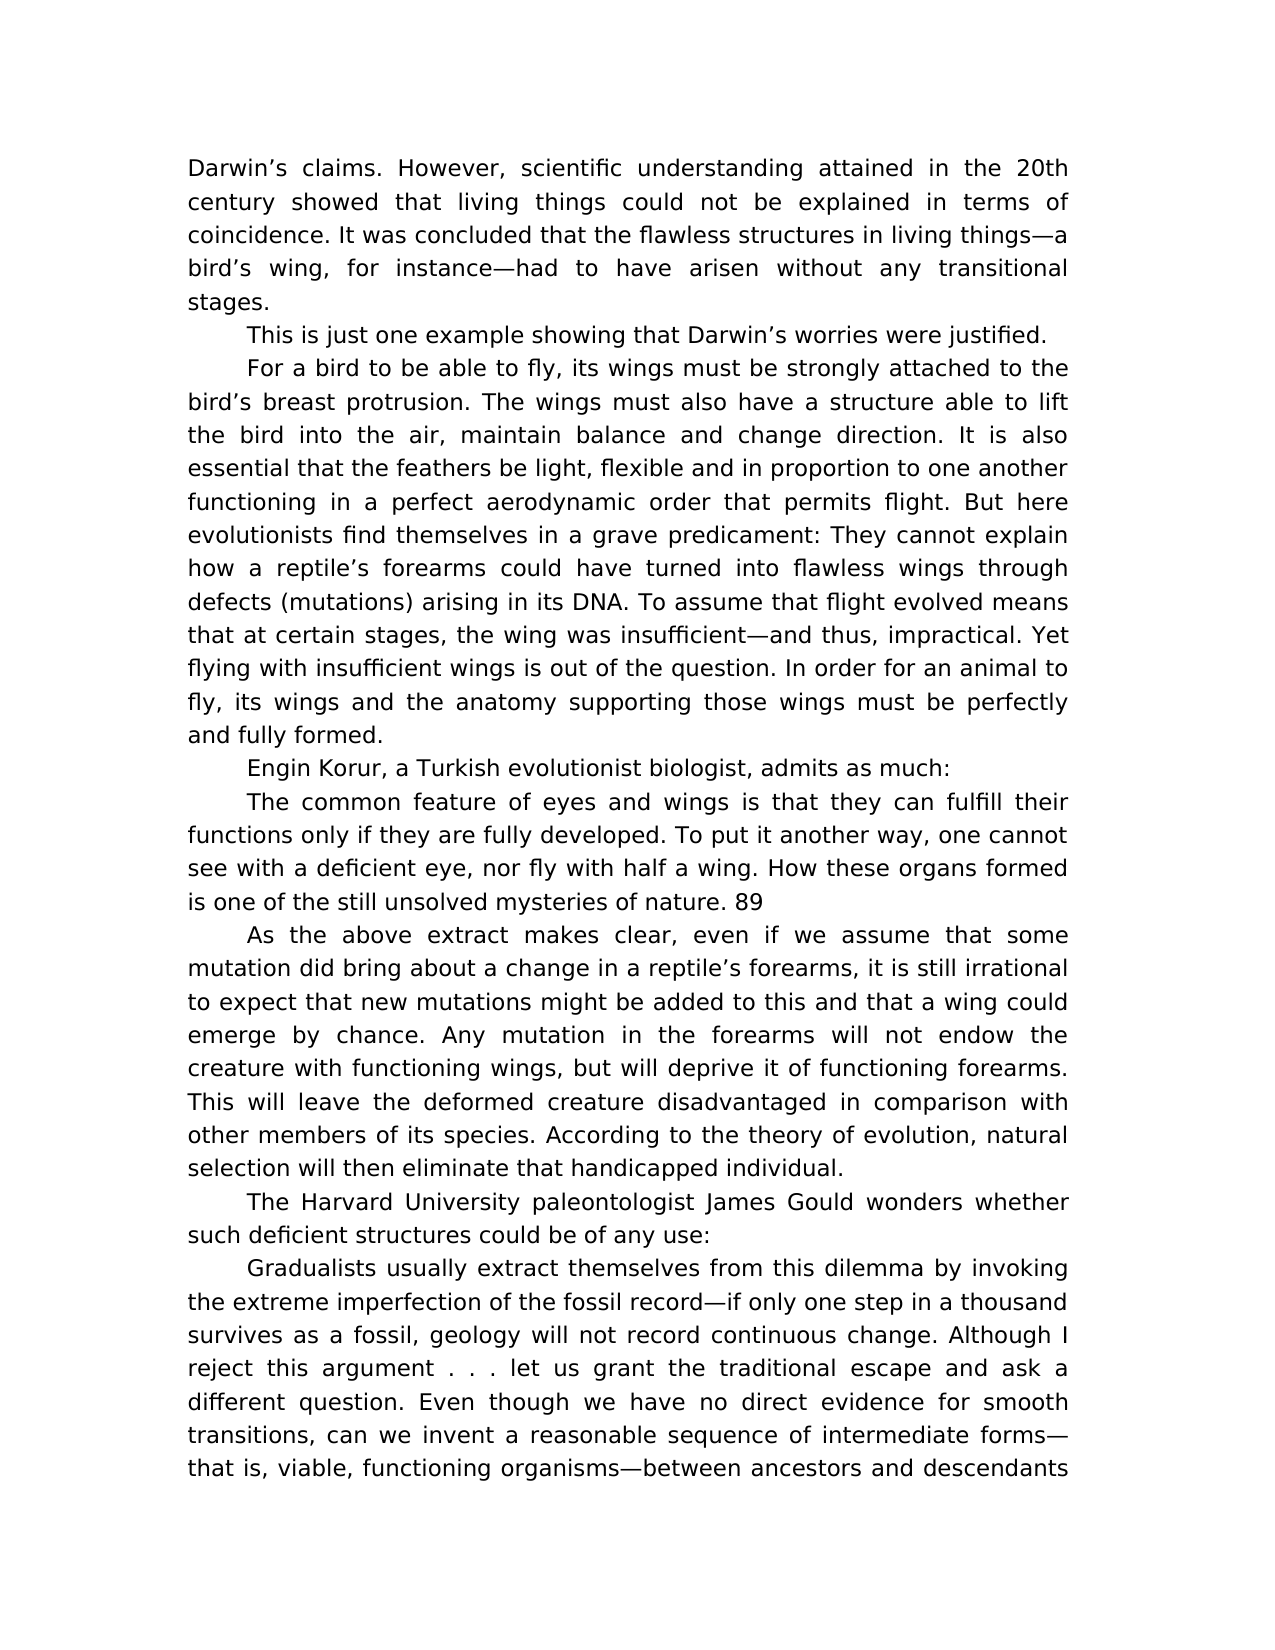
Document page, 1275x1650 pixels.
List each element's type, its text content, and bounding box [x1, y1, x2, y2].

text This is just one example showing that Darwin’s worries were justified. [187, 317, 1070, 350]
text Engin Korur, a Turkish evolutionist biologist, admits as much: [187, 750, 1070, 783]
text Darwin’s claims. However, scientific understanding attained in the 20th century showed that living things could not be explained in terms of coincidence. It was concluded that the flawless structures in living things—a bird’s wing, for instance—had to have arisen without any transitional stages. [187, 150, 1070, 317]
text The common feature of eyes and wings is that they can fulfill their functions only if they are fully developed. To put it another way, one cannot see with a deficient eye, nor fly with half a wing. How these organs formed is one of the still unsolved mysteries of nature. 89 [187, 783, 1070, 917]
text The Harvard University paleontologist James Gould wonders whether such deficient structures could be of any use: [187, 1183, 1070, 1250]
text For a bird to be able to fly, its wings must be strongly attached to the bird’s breast protrusion. The wings must also have a structure able to lift the bird into the air, maintain balance and change direction. It is also essential that the feathers be light, flexible and in proportion to one another functioning in a perfect aerodynamic order that permits flight. But here evolutionists find themselves in a grave predicament: They cannot explain how a reptile’s forearms could have turned into flawless wings through defects (mutations) arising in its DNA. To assume that flight evolved means that at certain stages, the wing was insufficient—and thus, impractical. Yet flying with insufficient wings is out of the question. In order for an animal to fly, its wings and the anatomy supporting those wings must be perfectly and fully formed. [187, 350, 1070, 750]
text Gradualists usually extract themselves from this dilemma by invoking the extreme imperfection of the fossil record—if only one step in a thousand survives as a fossil, geology will not record continuous change. Although I reject this argument . . . let us grant the traditional escape and ask a different question. Even though we have no direct evidence for smooth transitions, can we invent a reasonable sequence of intermediate forms—that is, viable, functioning organisms—between ancestors and descendants [187, 1250, 1070, 1483]
text As the above extract makes clear, even if we assume that some mutation did bring about a change in a reptile’s forearms, it is still irrational to expect that new mutations might be added to this and that a wing could emerge by chance. Any mutation in the forearms will not endow the creature with functioning wings, but will deprive it of functioning forearms. This will leave the deformed creature disadvantaged in comparison with other members of its species. According to the theory of evolution, natural selection will then eliminate that handicapped individual. [187, 917, 1070, 1183]
